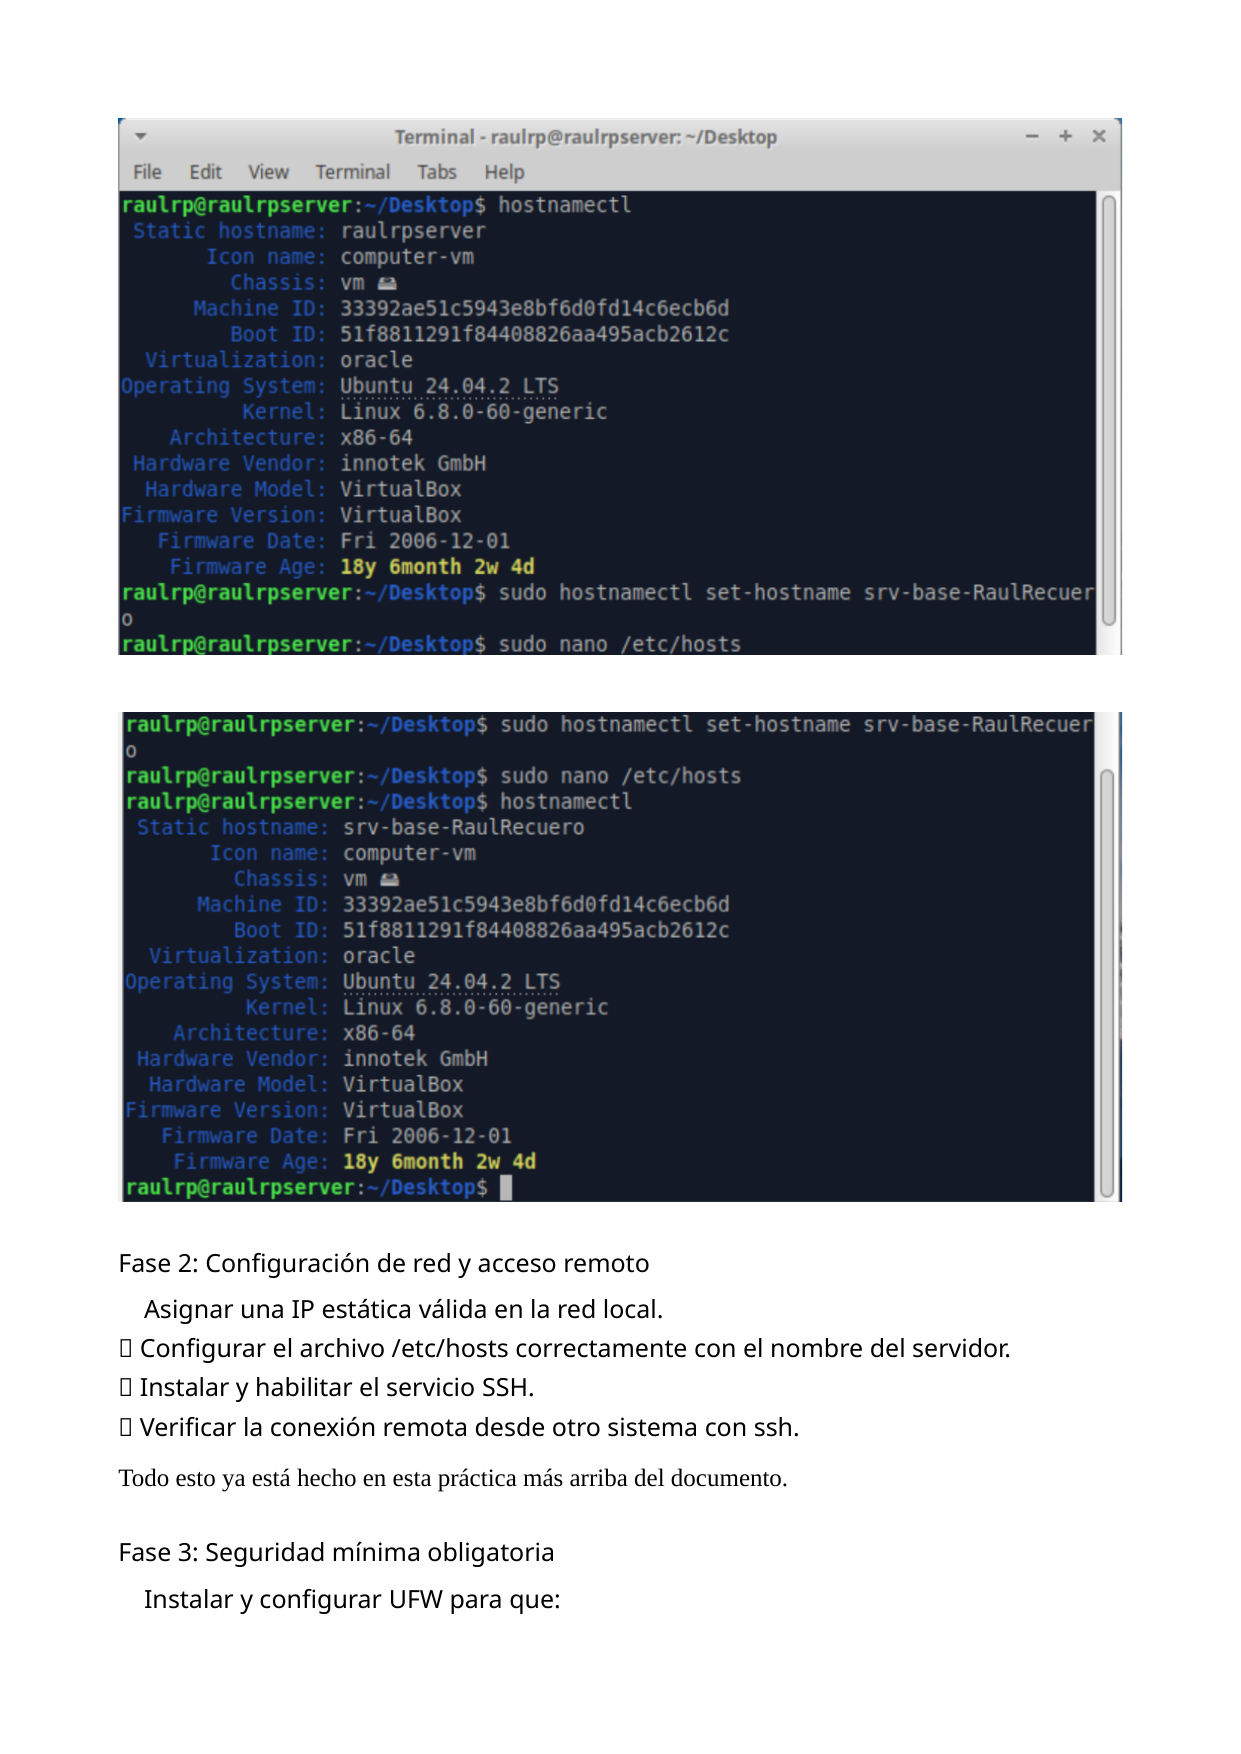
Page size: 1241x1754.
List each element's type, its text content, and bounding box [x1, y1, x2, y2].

subtitle Fase 2: Configuración de red y acceso remoto [118, 1245, 1122, 1279]
subtitle Fase 3: Seguridad mínima obligatoria [118, 1535, 1122, 1569]
text Todo esto ya está hecho en esta práctica más arriba del documento. [118, 1463, 1122, 1492]
text ✅ Instalar y configurar UFW para que: [118, 1582, 1122, 1616]
picture [118, 712, 1123, 1202]
text ✅ Asignar una IP estática válida en la red local. ✅ Configurar el archivo /etc/hosts correctamente con el nombre del servidor. ✅ Instalar y habilitar el servicio SSH. ✅ Verificar la conexión remota desde otro sistema con ssh. [118, 1292, 1122, 1443]
picture [118, 118, 1123, 655]
